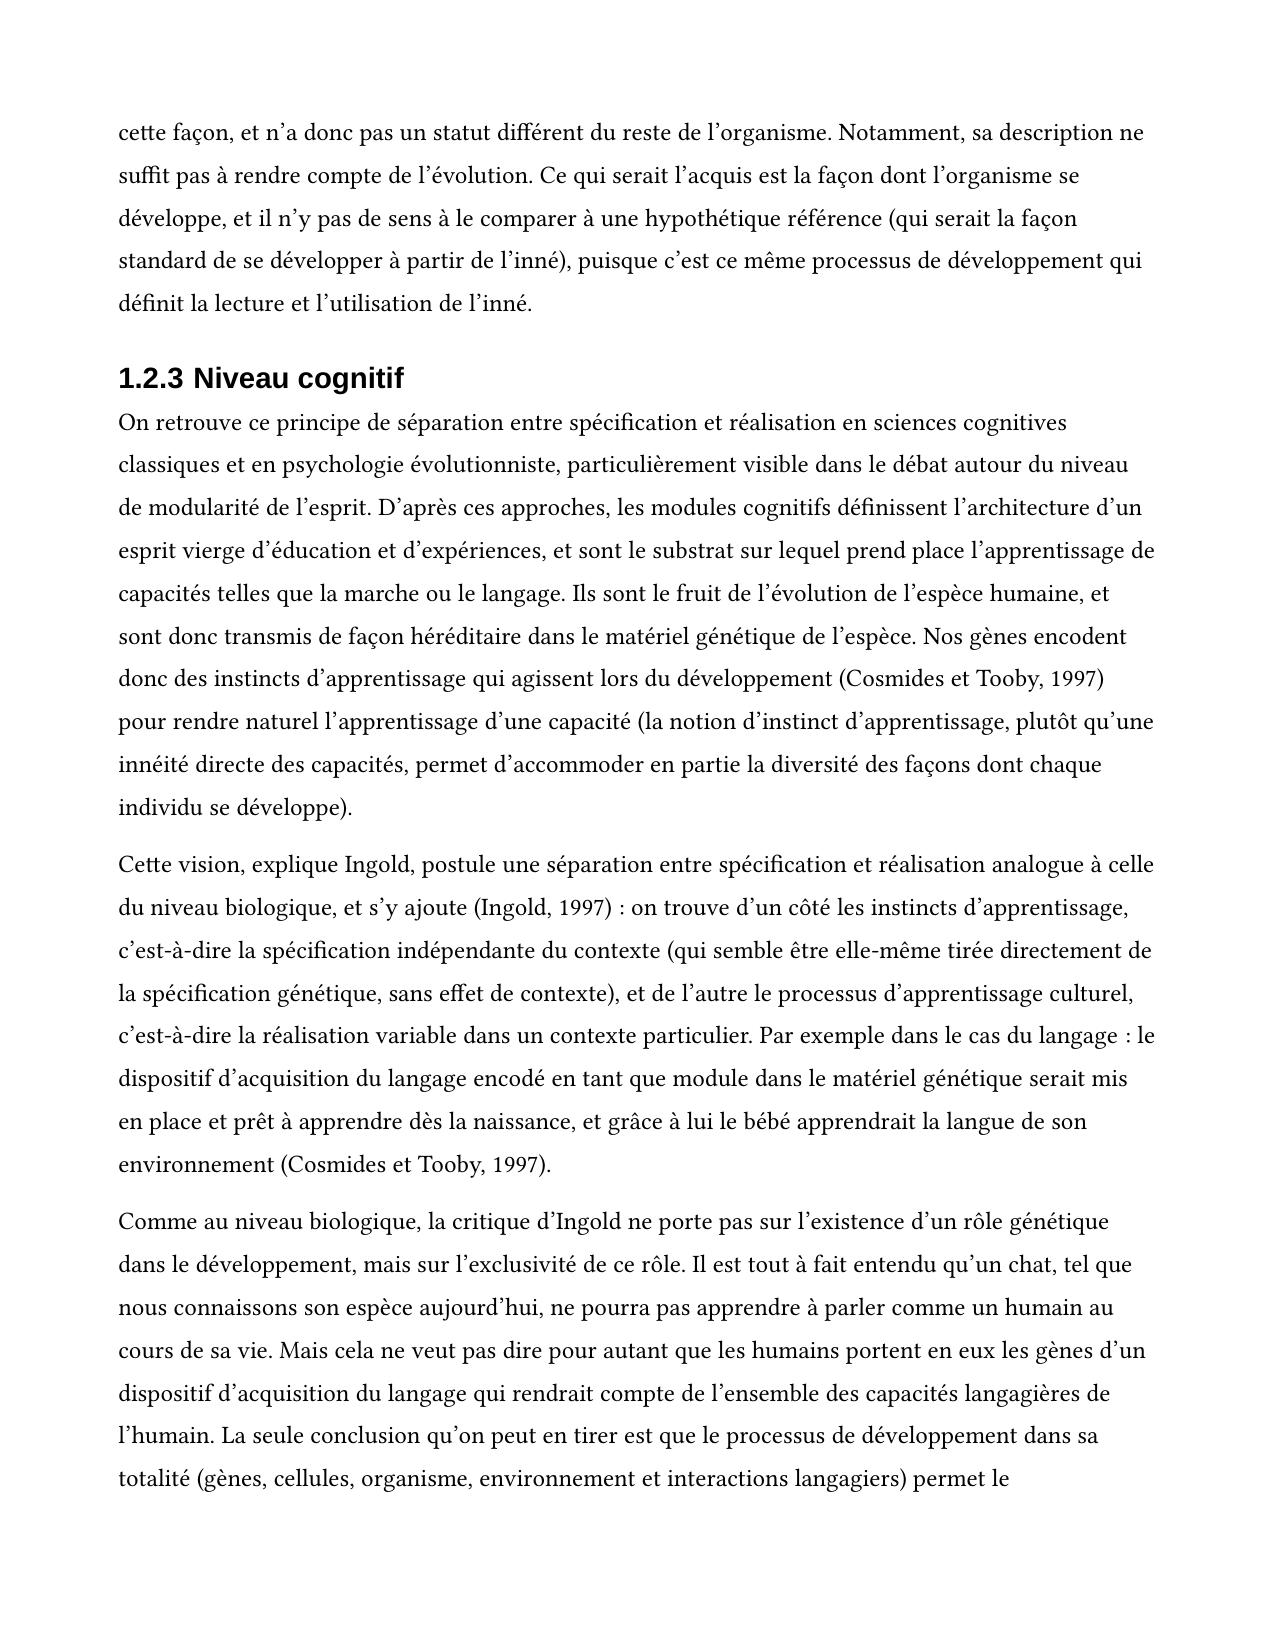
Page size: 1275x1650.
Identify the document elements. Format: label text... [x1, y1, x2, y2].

text On retrouve ce principe de séparation entre spécification et réalisation en sciences cognitives classiques et en psychologie évolutionniste, particulièrement visible dans le débat autour du niveau de modularité de l’esprit. D’après ces approches, les modules cognitifs définissent l’architecture d’un esprit vierge d’éducation et d’expériences, et sont le substrat sur lequel prend place l’apprentissage de capacités telles que la marche ou le langage. Ils sont le fruit de l’évolution de l’espèce humaine, et sont donc transmis de façon héréditaire dans le matériel génétique de l’espèce. Nos gènes encodent donc des instincts d’apprentissage qui agissent lors du développement (Cosmides et Tooby, 1997) pour rendre naturel l’apprentissage d’une capacité (la notion d’instinct d’apprentissage, plutôt qu’une innéité directe des capacités, permet d’accommoder en partie la diversité des façons dont chaque individu se développe). [118, 408, 1157, 821]
text Cette vision, explique Ingold, postule une séparation entre spécification et réalisation analogue à celle du niveau biologique, et s’y ajoute (Ingold, 1997) : on trouve d’un côté les instincts d’apprentissage, c’est-à-dire la spécification indépendante du contexte (qui semble être elle-même tirée directement de la spécification génétique, sans effet de contexte), et de l’autre le processus d’apprentissage culturel, c’est-à-dire la réalisation variable dans un contexte particulier. Par exemple dans le cas du langage : le dispositif d’acquisition du langage encodé en tant que module dans le matériel génétique serait mis en place et prêt à apprendre dès la naissance, et grâce à lui le bébé apprendrait la langue de son environnement (Cosmides et Tooby, 1997). [118, 850, 1157, 1178]
text Comme au niveau biologique, la critique d’Ingold ne porte pas sur l’existence d’un rôle génétique dans le développement, mais sur l’exclusivité de ce rôle. Il est tout à fait entendu qu’un chat, tel que nous connaissons son espèce aujourd’hui, ne pourra pas apprendre à parler comme un humain au cours de sa vie. Mais cela ne veut pas dire pour autant que les humains portent en eux les gènes d’un dispositif d’acquisition du langage qui rendrait compte de l’ensemble des capacités langagières de l’humain. La seule conclusion qu’on peut en tirer est que le processus de développement dans sa totalité (gènes, cellules, organisme, environnement et interactions langagiers) permet le [118, 1207, 1157, 1493]
subtitle Niveau cognitif [118, 361, 1157, 395]
text cette façon, et n’a donc pas un statut différent du reste de l’organisme. Notamment, sa description ne suffit pas à rendre compte de l’évolution. Ce qui serait l’acquis est la façon dont l’organisme se développe, et il n’y pas de sens à le comparer à une hypothétique référence (qui serait la façon standard de se développer à partir de l’inné), puisque c’est ce même processus de développement qui définit la lecture et l’utilisation de l’inné. [118, 118, 1157, 318]
